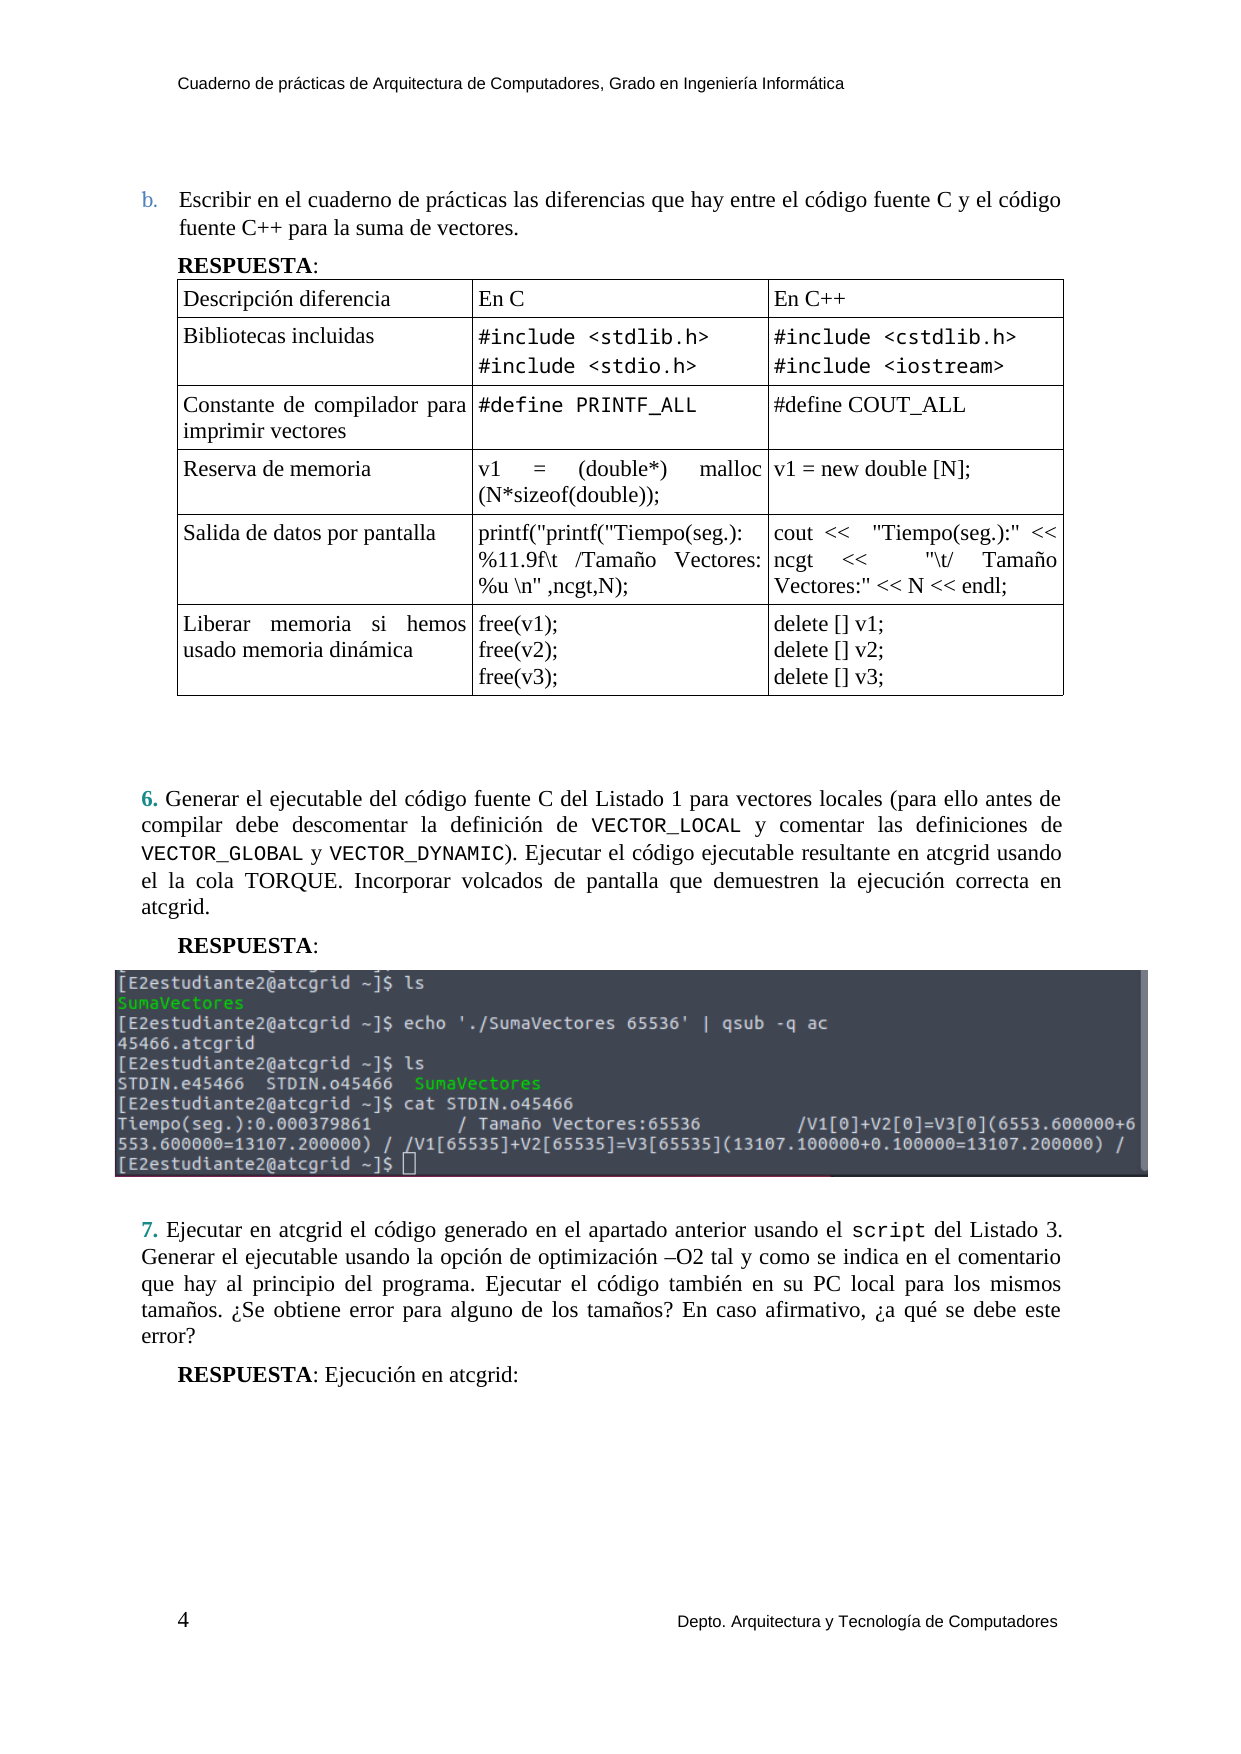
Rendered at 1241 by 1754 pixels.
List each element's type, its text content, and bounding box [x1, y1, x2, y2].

table_cell delete [] v1; delete [] v2; delete [] v3; [769, 605, 1063, 695]
table_cell printf("printf("Tiempo(seg.): %11.9f\t /Tamaño Vectores:%u \n" ,ncgt,N); [473, 515, 768, 604]
table_cell Bibliotecas incluidas [178, 318, 472, 385]
table_header Descripción diferencia [178, 280, 472, 317]
list RESPUESTA: [177, 252, 1063, 279]
table_header En C++ [769, 280, 1063, 317]
table_cell v1 = new double [N]; [769, 450, 1063, 514]
table_cell Reserva de memoria [178, 450, 472, 514]
table_cell cout << "Tiempo(seg.):" << ncgt << "\t/ Tamaño Vectores:" << N << endl; [769, 515, 1063, 604]
table_cell #include <cstdlib.h> #include <iostream> [769, 318, 1063, 385]
table_cell Salida de datos por pantalla [178, 515, 472, 604]
table_cell #define PRINTF_ALL [473, 386, 768, 449]
picture [114, 970, 1148, 1177]
table_cell free(v1); free(v2); free(v3); [473, 605, 768, 695]
table_cell #define COUT_ALL [769, 386, 1063, 449]
table_cell Constante de compilador para imprimir vectores [178, 386, 472, 449]
list 7. Ejecutar en atcgrid el código generado en el apartado anterior usando el script del Listado 3. Generar el ejecutable usando la opción de optimización –O2 tal y como se indica en el comentario que hay al principio del programa. Ejecutar el código también en su PC local para los mismos tamaños. ¿Se obtiene error para alguno de los tamaños? En caso afirmativo, ¿a qué se debe este error? [103, 1216, 1063, 1349]
table_cell v1 = (double*) malloc (N*sizeof(double)); [473, 450, 768, 514]
list RESPUESTA: Ejecución en atcgrid: [177, 1361, 1063, 1388]
list 6. Generar el ejecutable del código fuente C del Listado 1 para vectores locales (para ello antes de compilar debe descomentar la definición de VECTOR_LOCAL y comentar las definiciones de VECTOR_GLOBAL y VECTOR_DYNAMIC). Ejecutar el código ejecutable resultante en atcgrid usando el la cola TORQUE. Incorporar volcados de pantalla que demuestren la ejecución correcta en atcgrid. [103, 785, 1063, 919]
list RESPUESTA: [177, 932, 1063, 958]
list Escribir en el cuaderno de prácticas las diferencias que hay entre el código fuente C y el código fuente C++ para la suma de vectores. [141, 187, 1063, 240]
table_cell Liberar memoria si hemos usado memoria dinámica [178, 605, 472, 695]
table_cell #include <stdlib.h> #include <stdio.h> [473, 318, 768, 385]
table_header En C [473, 280, 768, 317]
